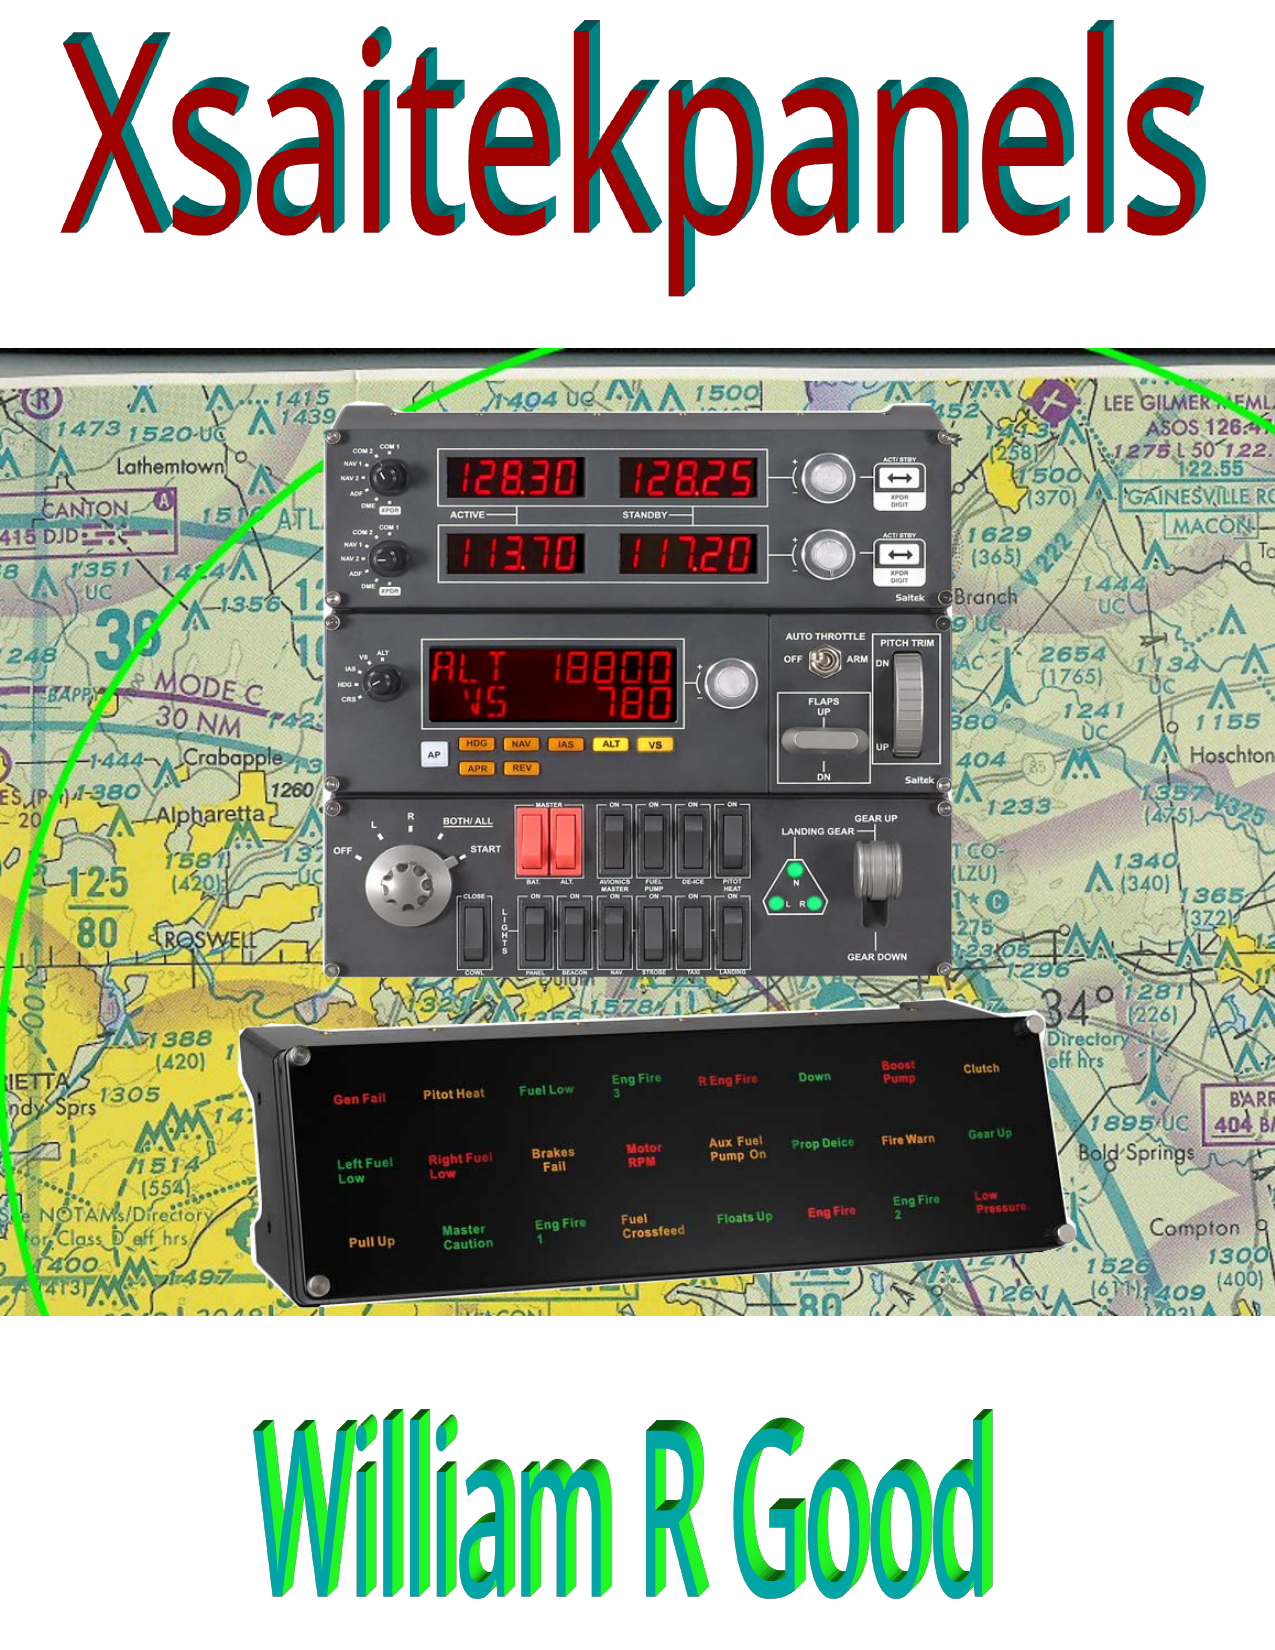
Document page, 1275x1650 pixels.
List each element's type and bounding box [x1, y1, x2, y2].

picture [0, 348, 1275, 1316]
